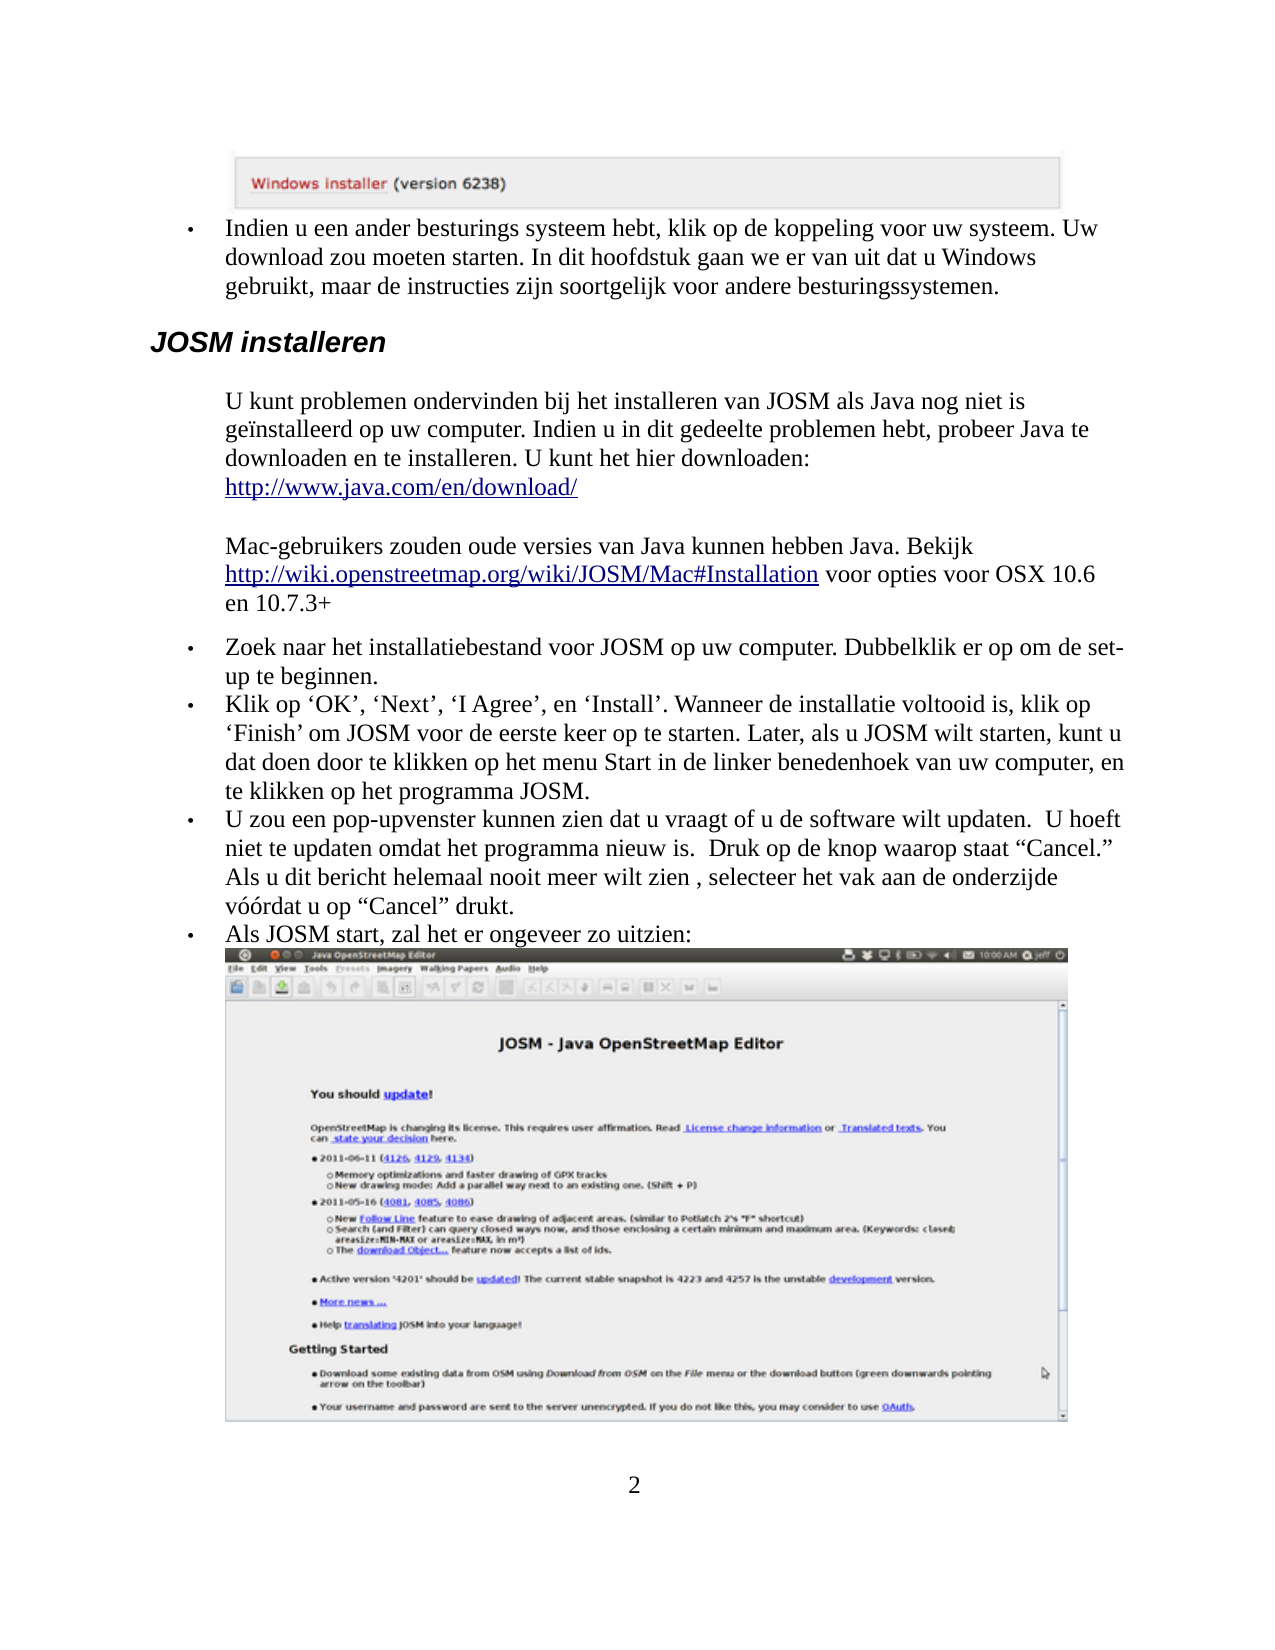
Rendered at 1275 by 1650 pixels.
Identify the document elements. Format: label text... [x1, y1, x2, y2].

subtitle JOSM installeren [150, 325, 1125, 358]
list Zoek naar het installatiebestand voor JOSM op uw computer. Dubbelklik er op om de set-up te beginnen. [187, 632, 1125, 689]
picture [225, 948, 1068, 1422]
picture [225, 150, 1072, 214]
list Klik op ‘OK’, ‘Next’, ‘I Agree’, en ‘Install’. Wanneer de installatie voltooid is, klik op ‘Finish’ om JOSM voor de eerste keer op te starten. Later, als u JOSM wilt starten, kunt u dat doen door te klikken op het menu Start in de linker benedenhoek van uw computer, en te klikken op het programma JOSM. [187, 689, 1125, 804]
list Als JOSM start, zal het er ongeveer zo uitzien: [187, 919, 1125, 948]
list Indien u een ander besturings systeem hebt, klik op de koppeling voor uw systeem. Uw download zou moeten starten. In dit hoofdstuk gaan we er van uit dat u Windows gebruikt, maar de instructies zijn soortgelijk voor andere besturingssystemen. [187, 213, 1125, 300]
text U kunt problemen ondervinden bij het installeren van JOSM als Java nog niet is geïnstalleerd op uw computer. Indien u in dit gedeelte problemen hebt, probeer Java te downloaden en te installeren. U kunt het hier downloaden: http://www.java.com/en/download/ [225, 386, 1125, 501]
text Mac-gebruikers zouden oude versies van Java kunnen hebben Java. Bekijk http://wiki.openstreetmap.org/wiki/JOSM/Mac#Installation voor opties voor OSX 10.6 en 10.7.3+ [225, 531, 1125, 617]
list U zou een pop-upvenster kunnen zien dat u vraagt of u de software wilt updaten. U hoeft niet te updaten omdat het programma nieuw is. Druk op de knop waarop staat “Cancel.” Als u dit bericht helemaal nooit meer wilt zien , selecteer het vak aan de onderzijde vóórdat u op “Cancel” drukt. [187, 804, 1125, 919]
